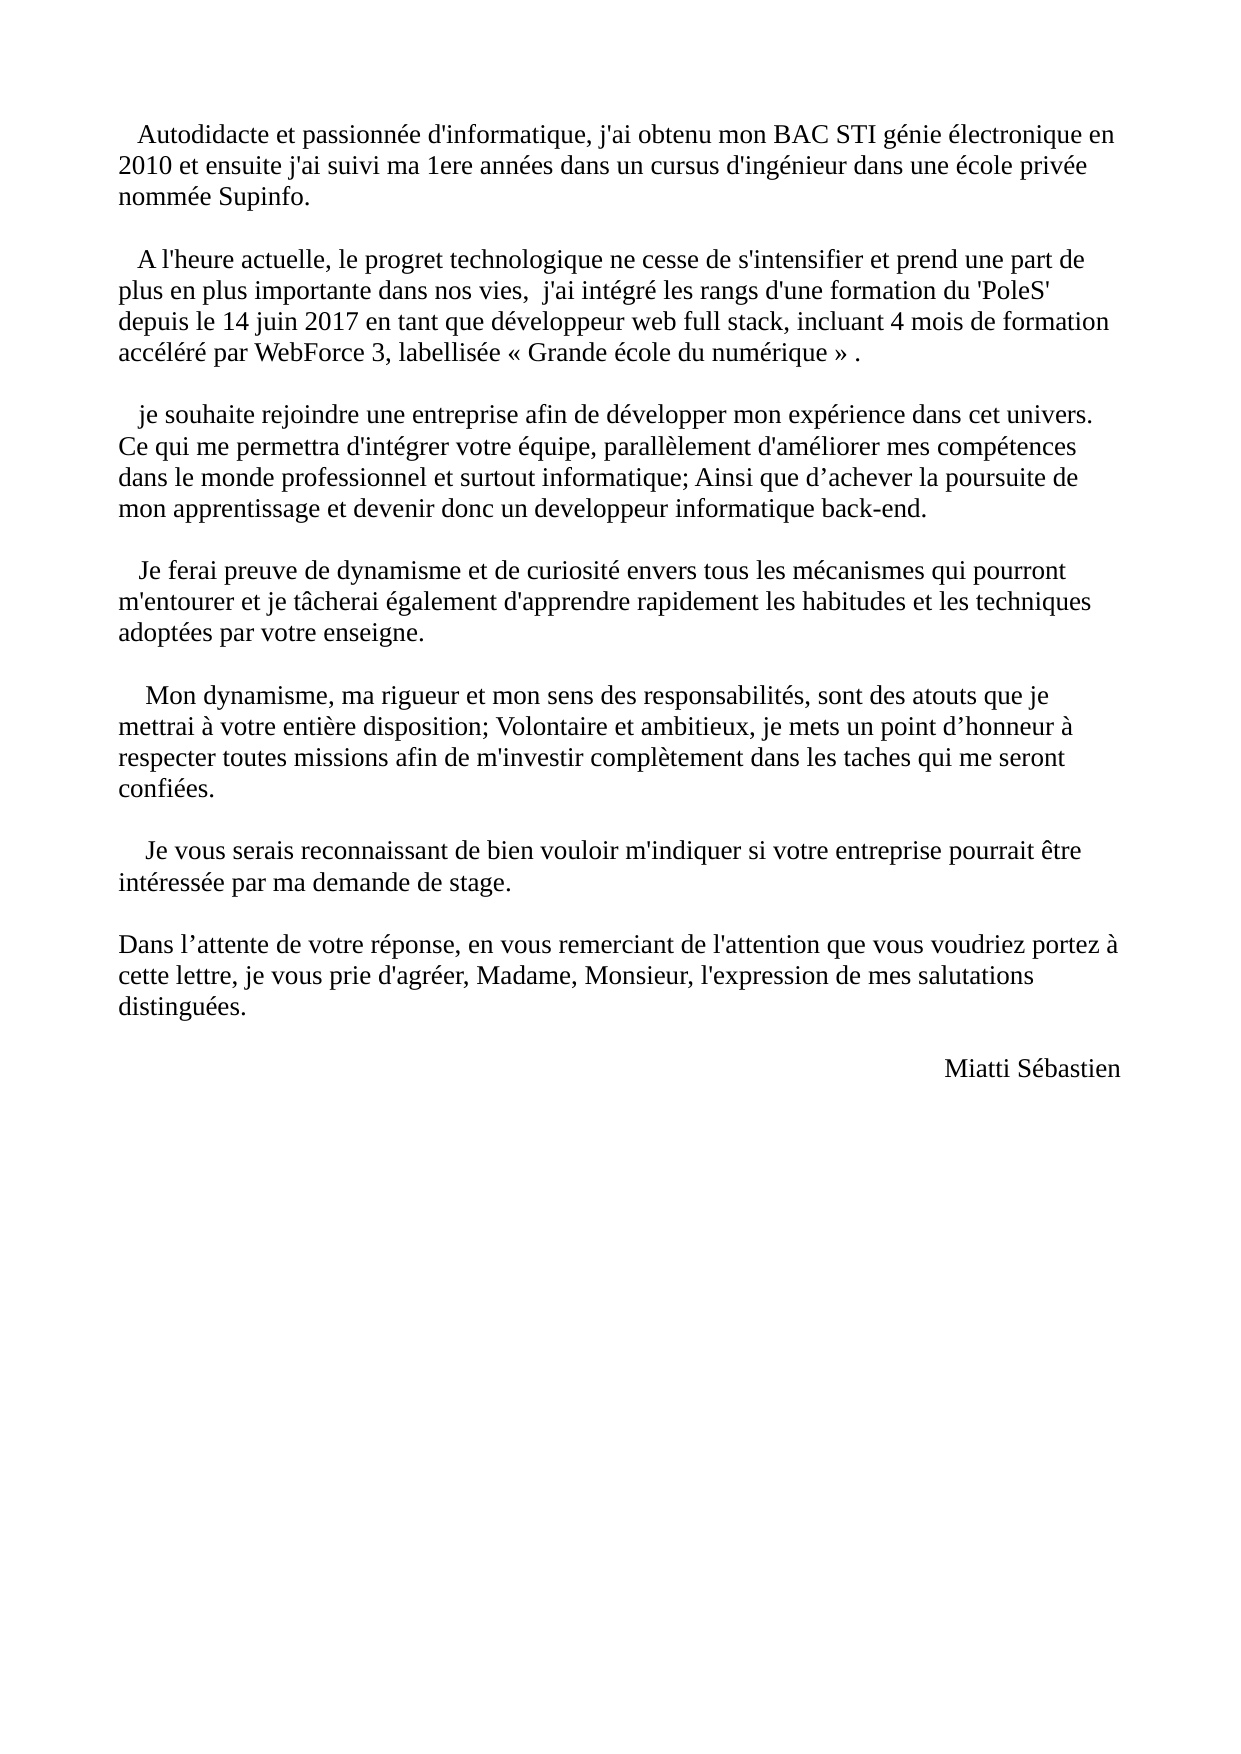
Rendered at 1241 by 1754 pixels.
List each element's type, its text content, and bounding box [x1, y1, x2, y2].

text A l'heure actuelle, le progret technologique ne cesse de s'intensifier et prend une part de plus en plus importante dans nos vies, j'ai intégré les rangs d'une formation du 'PoleS' depuis le 14 juin 2017 en tant que développeur web full stack, incluant 4 mois de formation accéléré par WebForce 3, labellisée « Grande école du numérique » . [118, 243, 1122, 367]
text Autodidacte et passionnée d'informatique, j'ai obtenu mon BAC STI génie électronique en 2010 et ensuite j'ai suivi ma 1ere années dans un cursus d'ingénieur dans une école privée nommée Supinfo. [118, 118, 1122, 212]
text je souhaite rejoindre une entreprise afin de développer mon expérience dans cet univers. Ce qui me permettra d'intégrer votre équipe, parallèlement d'améliorer mes compétences dans le monde professionnel et surtout informatique; Ainsi que d’achever la poursuite de mon apprentissage et devenir donc un developpeur informatique back-end. [118, 398, 1122, 523]
text Dans l’attente de votre réponse, en vous remerciant de l'attention que vous voudriez portez à cette lettre, je vous prie d'agréer, Madame, Monsieur, l'expression de mes salutations distinguées. [118, 928, 1122, 1021]
text Mon dynamisme, ma rigueur et mon sens des responsabilités, sont des atouts que je mettrai à votre entière disposition; Volontaire et ambitieux, je mets un point d’honneur à respecter toutes missions afin de m'investir complètement dans les taches qui me seront confiées. [118, 679, 1122, 803]
text Je ferai preuve de dynamisme et de curiosité envers tous les mécanismes qui pourront m'entourer et je tâcherai également d'apprendre rapidement les habitudes et les techniques adoptées par votre enseigne. [118, 554, 1122, 648]
text Je vous serais reconnaissant de bien vouloir m'indiquer si votre entreprise pourrait être intéressée par ma demande de stage. [118, 834, 1122, 897]
text Miatti Sébastien [118, 1052, 1122, 1084]
